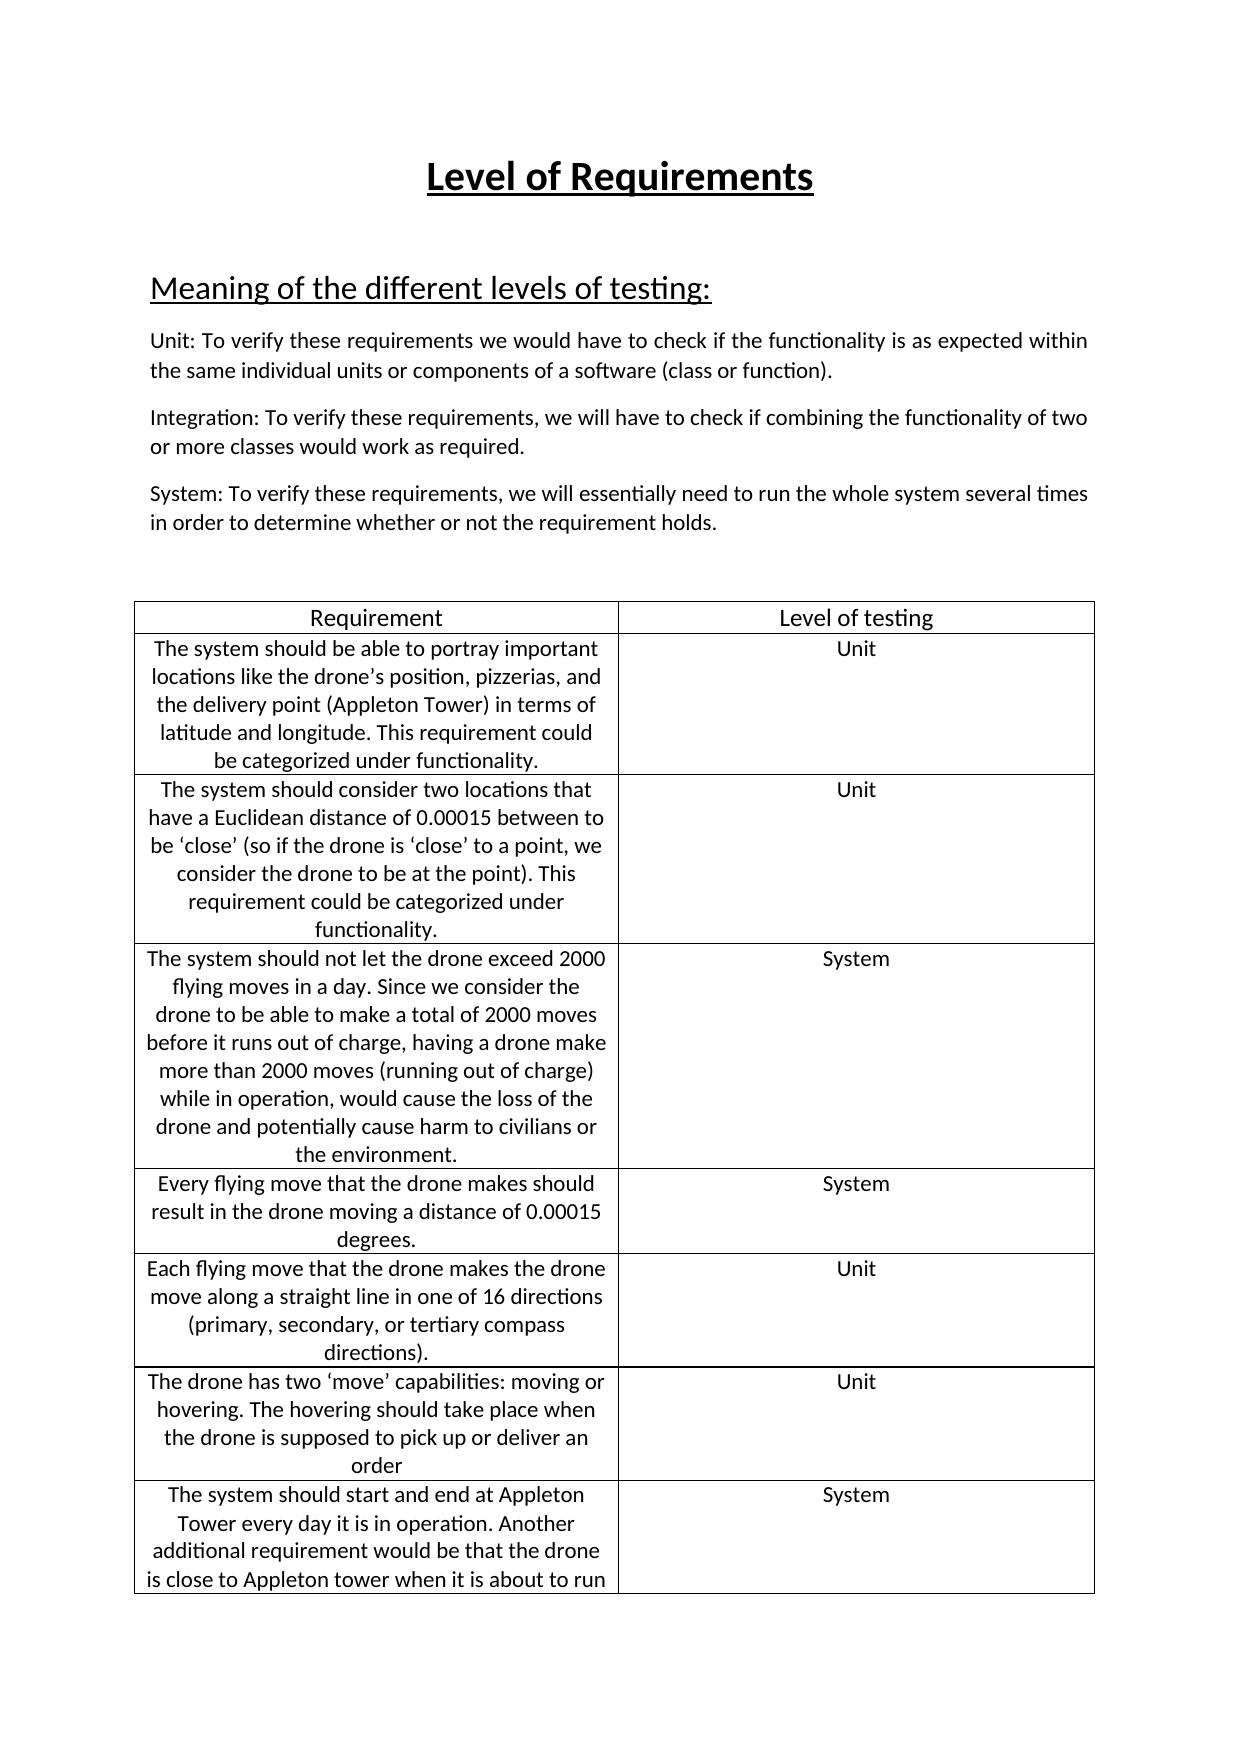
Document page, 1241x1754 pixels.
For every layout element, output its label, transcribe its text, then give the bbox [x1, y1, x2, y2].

text Integration: To verify these requirements, we will have to check if combining the functionality of two or more classes would work as required. [150, 403, 1090, 460]
table_cell The drone has two ‘move’ capabilities: moving or hovering. The hovering should take place when the drone is supposed to pick up or deliver an order [135, 1368, 618, 1479]
text Unit: To verify these requirements we would have to check if the functionality is as expected within the same individual units or components of a software (class or function). [150, 327, 1090, 384]
table_cell Unit [619, 1254, 1094, 1366]
table_cell System [619, 1169, 1094, 1253]
table_cell The system should not let the drone exceed 2000 flying moves in a day. Since we consider the drone to be able to make a total of 2000 moves before it runs out of charge, having a drone make more than 2000 moves (running out of charge) while in operation, would cause the loss of the drone and potentially cause harm to civilians or the environment. [135, 944, 618, 1168]
table_cell Unit [619, 1368, 1094, 1479]
table_cell System [619, 944, 1094, 1168]
table_cell Each flying move that the drone makes the drone move along a straight line in one of 16 directions (primary, secondary, or tertiary compass directions). [135, 1254, 618, 1366]
table_cell The system should be able to portray important locations like the drone’s position, pizzerias, and the delivery point (Appleton Tower) in terms of latitude and longitude. This requirement could be categorized under functionality. [135, 634, 618, 774]
table_cell System [619, 1481, 1094, 1593]
table_header Requirement [135, 602, 618, 633]
table_cell The system should start and end at Appleton Tower every day it is in operation. Another additional requirement would be that the drone is close to Appleton tower when it is about to run [135, 1481, 618, 1593]
text Level of Requirements [150, 150, 1090, 201]
table_cell The system should consider two locations that have a Euclidean distance of 0.00015 between to be ‘close’ (so if the drone is ‘close’ to a point, we consider the drone to be at the point). This requirement could be categorized under functionality. [135, 775, 618, 943]
table_cell Unit [619, 775, 1094, 943]
text Meaning of the different levels of testing: [150, 267, 1090, 308]
table_header Level of testing [619, 602, 1094, 633]
table_cell Unit [619, 634, 1094, 774]
text System: To verify these requirements, we will essentially need to run the whole system several times in order to determine whether or not the requirement holds. [150, 479, 1090, 536]
table_cell Every flying move that the drone makes should result in the drone moving a distance of 0.00015 degrees. [135, 1169, 618, 1253]
